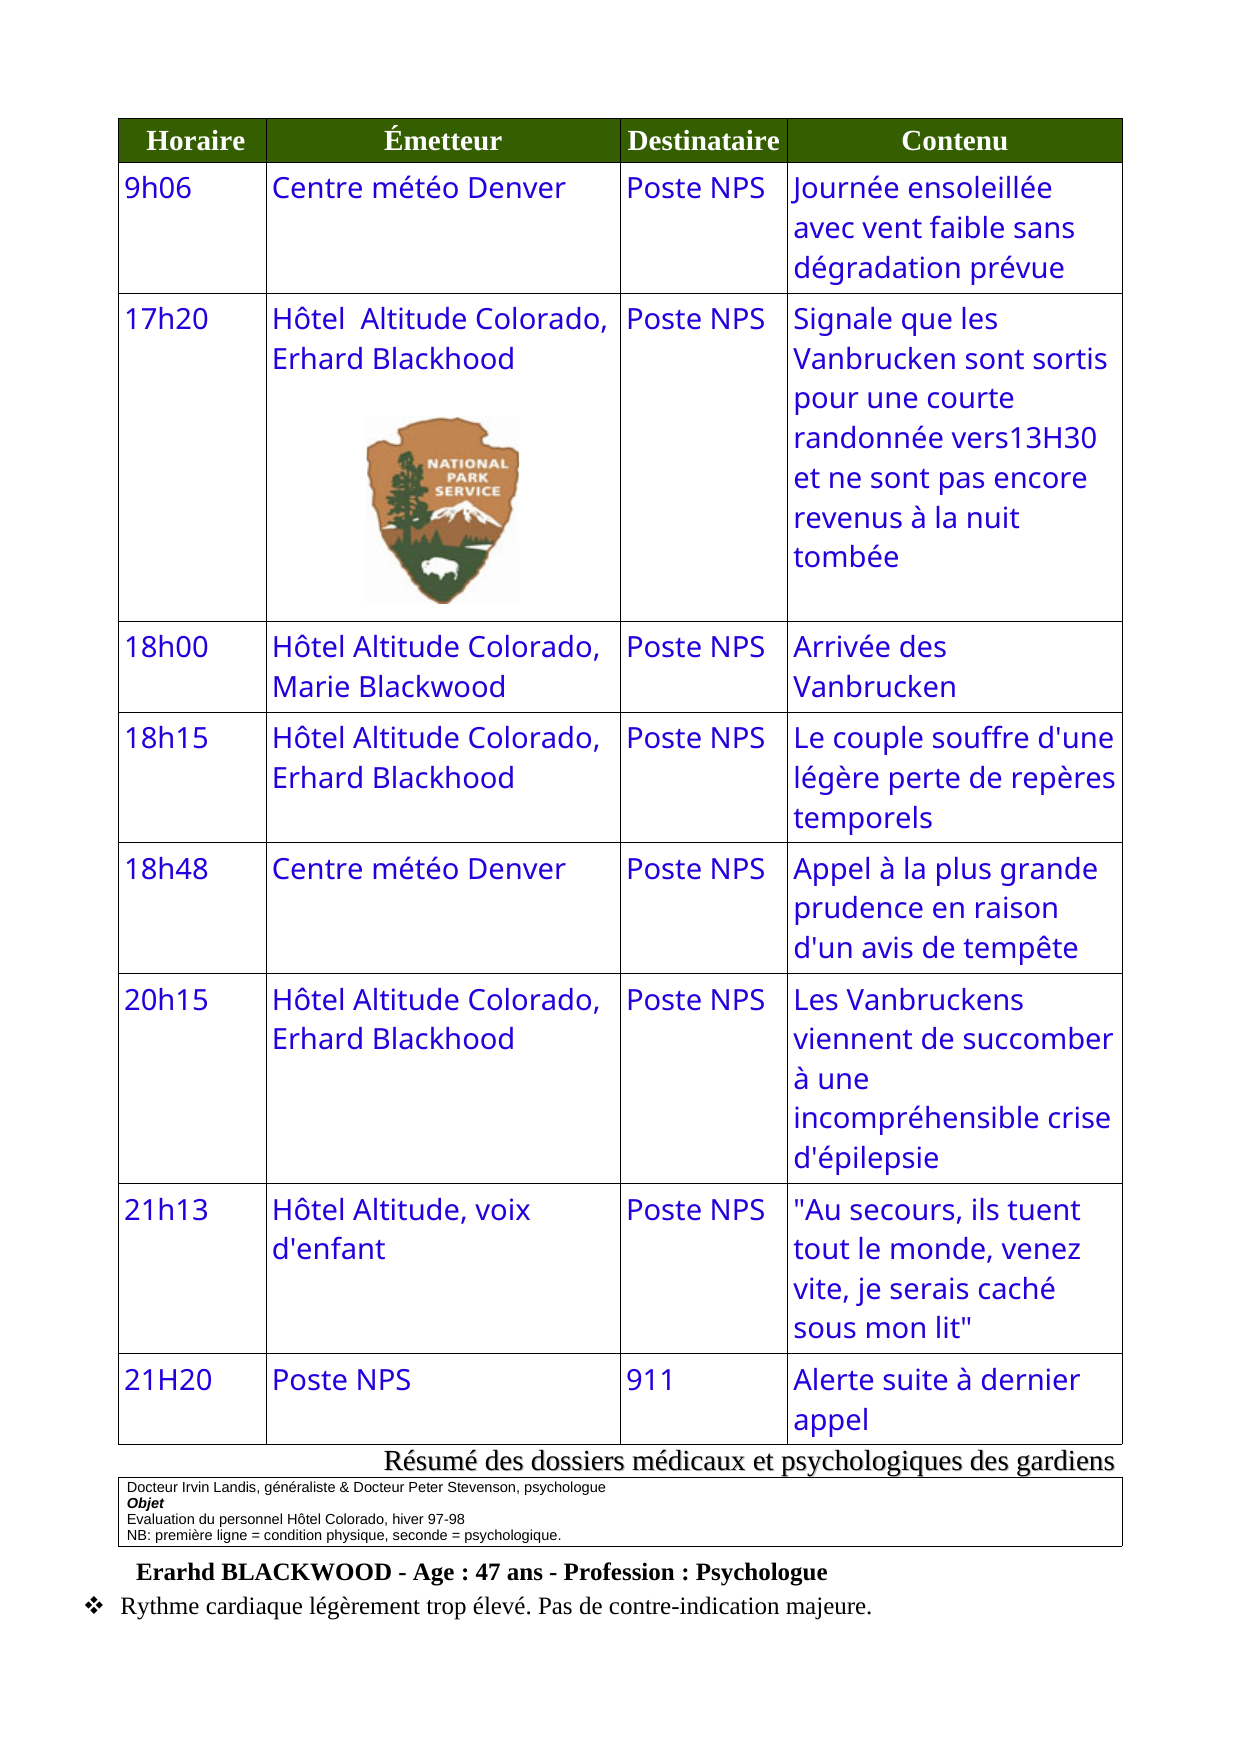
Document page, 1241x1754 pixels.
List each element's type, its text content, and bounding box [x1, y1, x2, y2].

text Docteur Irvin Landis, généraliste & Docteur Peter Stevenson, psychologue [119, 1478, 1122, 1493]
table_cell Hôtel Altitude Colorado, Erhard Blackhood [267, 713, 620, 842]
table_cell Hôtel Altitude, voix d'enfant [267, 1184, 620, 1353]
table_cell Poste NPS [621, 713, 787, 842]
table_cell Poste NPS [621, 974, 787, 1183]
picture [366, 416, 520, 604]
table_cell Le couple souffre d'une légère perte de repères temporels [788, 713, 1122, 842]
table_cell Poste NPS [621, 1184, 787, 1353]
table_cell Poste NPS [267, 1354, 620, 1444]
subtitle Résumé des dossiers médicaux et psychologiques des gardiens [136, 1445, 1122, 1477]
table_cell Poste NPS [621, 163, 787, 293]
table_cell Centre météo Denver [267, 163, 620, 293]
table_cell Poste NPS [621, 843, 787, 973]
table_header Contenu [788, 119, 1122, 162]
subtitle Erarhd BLACKWOOD - Age : 47 ans - Profession : Psychologue [136, 1558, 1122, 1586]
table_cell 911 [621, 1354, 787, 1444]
text Objet [119, 1493, 1122, 1509]
table_cell Hôtel Altitude Colorado, Erhard Blackhood [267, 974, 620, 1183]
table_cell Poste NPS [621, 622, 787, 712]
table_header Horaire [119, 119, 266, 162]
table_cell Appel à la plus grande prudence en raison d'un avis de tempête [788, 843, 1122, 973]
table_cell Les Vanbruckens viennent de succomber à une incompréhensible crise d'épilepsie [788, 974, 1122, 1183]
table_cell Centre météo Denver [267, 843, 620, 973]
table_cell 20h15 [119, 974, 266, 1183]
table_header Destinataire [621, 119, 787, 162]
table_cell 21h13 [119, 1184, 266, 1353]
table_cell Poste NPS [621, 294, 787, 621]
table_cell 18h48 [119, 843, 266, 973]
table_cell 18h15 [119, 713, 266, 842]
table_header Émetteur [267, 119, 620, 162]
table_cell 18h00 [119, 622, 266, 712]
table_cell 9h06 [119, 163, 266, 293]
table_cell Journée ensoleillée avec vent faible sans dégradation prévue [788, 163, 1122, 293]
table_cell 21H20 [119, 1354, 266, 1444]
table_cell "Au secours, ils tuent tout le monde, venez vite, je serais caché sous mon lit" [788, 1184, 1122, 1353]
table_cell Hôtel Altitude Colorado, Marie Blackwood [267, 622, 620, 712]
list Rythme cardiaque légèrement trop élevé. Pas de contre-indication majeure. [100, 1592, 1122, 1620]
table_cell Arrivée des Vanbrucken [788, 622, 1122, 712]
table_cell Alerte suite à dernier appel [788, 1354, 1122, 1444]
table_cell Hôtel Altitude Colorado, Erhard Blackhood [267, 294, 620, 621]
text Evaluation du personnel Hôtel Colorado, hiver 97-98 NB: première ligne = condition physique, seconde = psychologique. [119, 1509, 1122, 1546]
table_cell Signale que les Vanbrucken sont sortis pour une courte randonnée vers13H30 et ne sont pas encore revenus à la nuit tombée [788, 294, 1122, 621]
table_cell 17h20 [119, 294, 266, 621]
